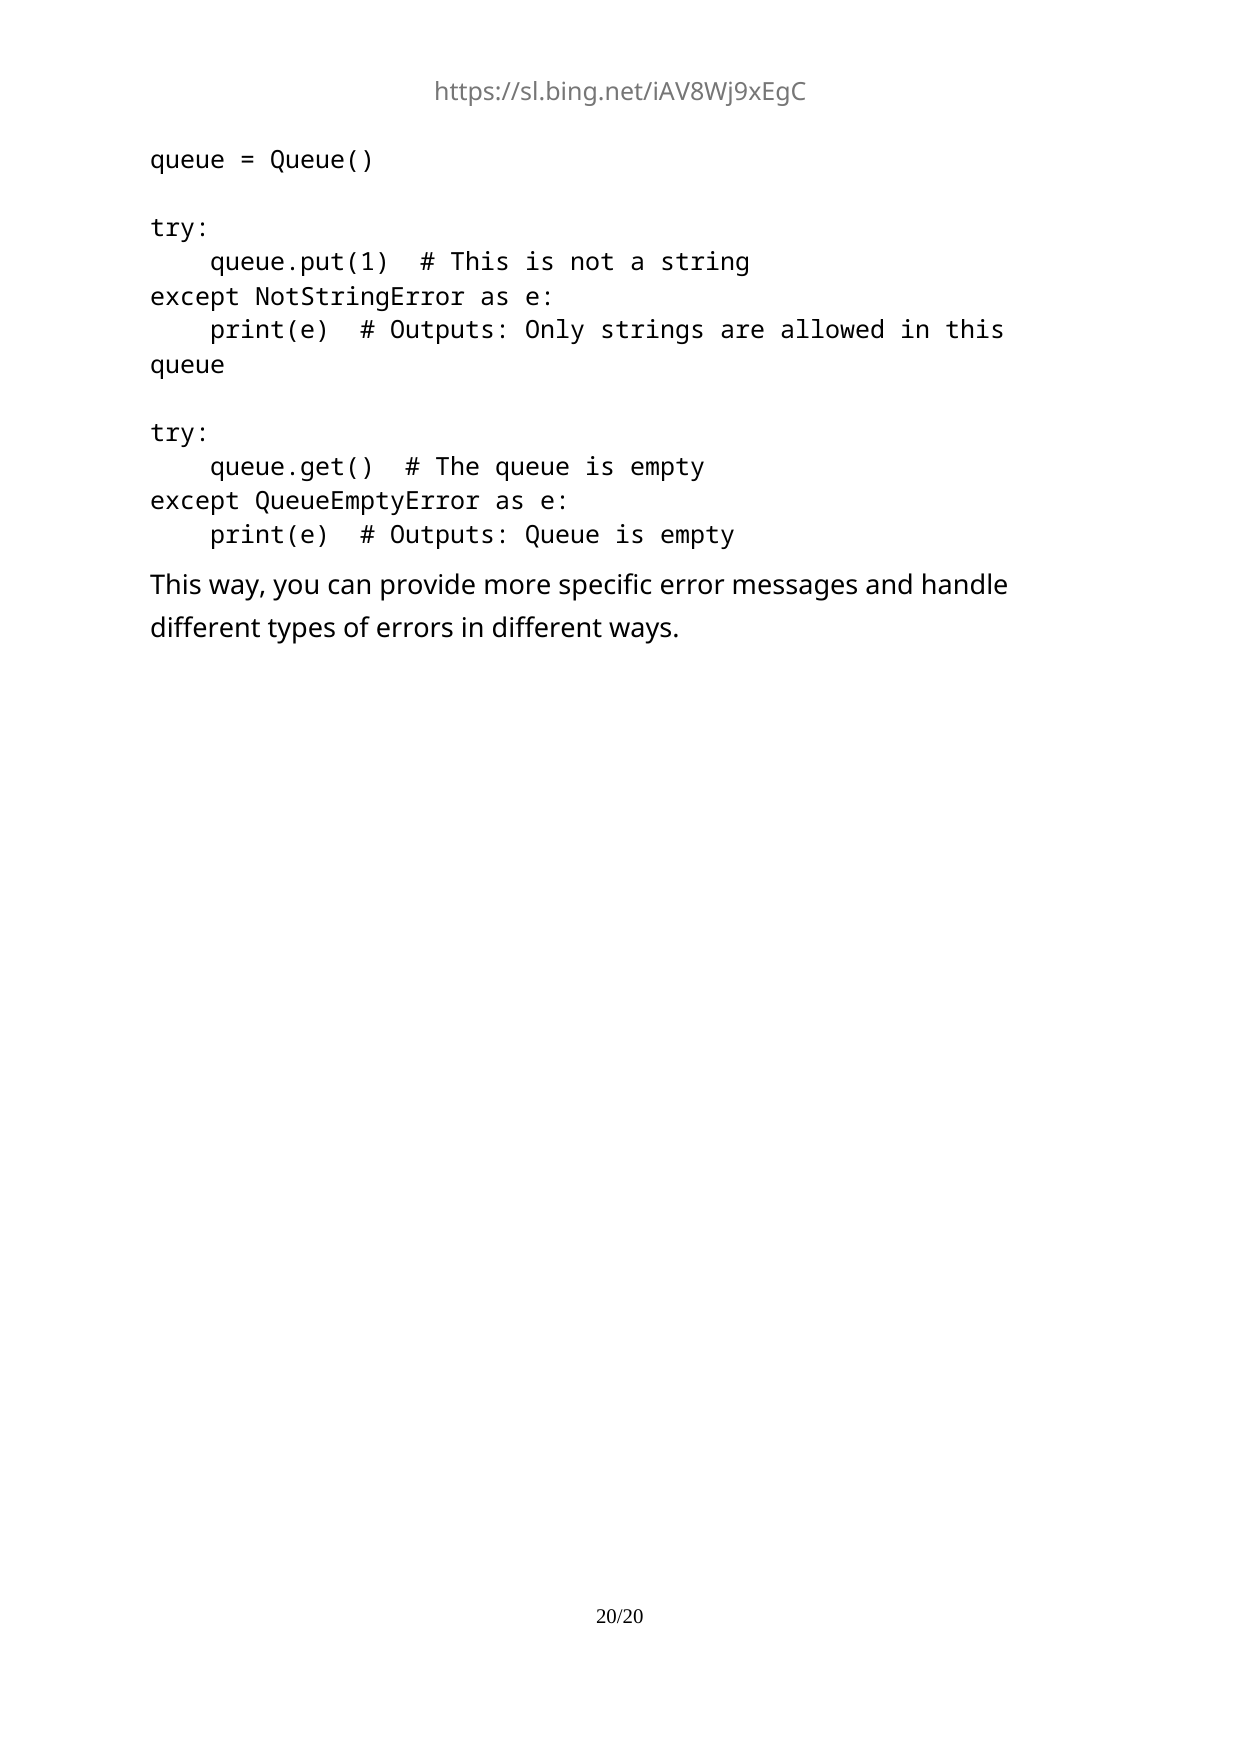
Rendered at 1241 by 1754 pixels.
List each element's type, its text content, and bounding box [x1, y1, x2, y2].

text queue.get() # The queue is empty [150, 448, 1090, 482]
text print(e) # Outputs: Only strings are allowed in this queue [150, 312, 1090, 380]
text except QueueEmptyError as e: [150, 482, 1090, 517]
text except NotStringError as e: [150, 278, 1090, 312]
text queue.put(1) # This is not a string [150, 244, 1090, 278]
text queue = Queue() [150, 142, 1090, 176]
text print(e) # Outputs: Queue is empty [150, 517, 1090, 551]
text try: [150, 210, 1090, 244]
text This way, you can provide more specific error messages and handle different types of errors in different ways. [150, 566, 1090, 645]
text try: [150, 414, 1090, 448]
